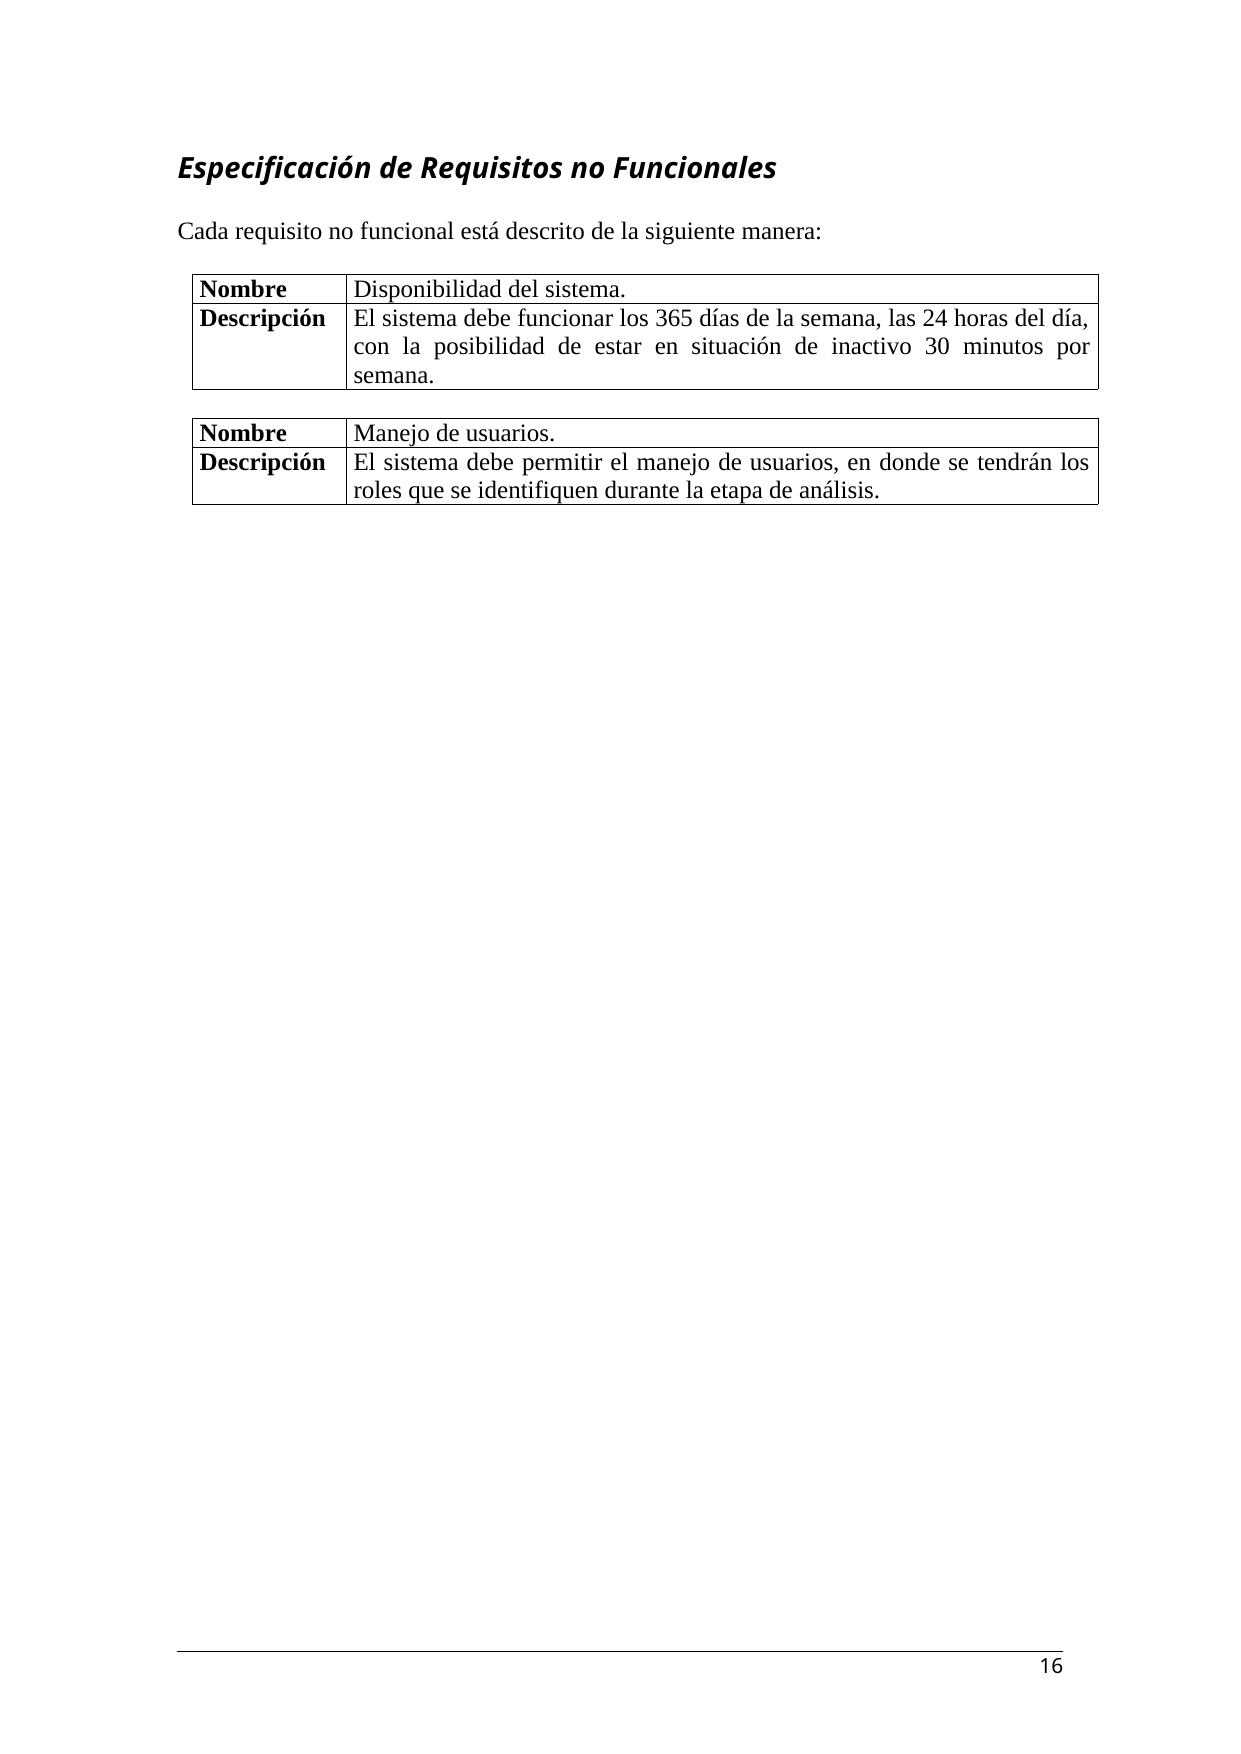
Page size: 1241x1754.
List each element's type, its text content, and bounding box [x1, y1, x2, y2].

table_header Nombre [193, 275, 346, 302]
table_header Manejo de usuarios. [347, 419, 1098, 447]
table_cell El sistema debe permitir el manejo de usuarios, en donde se tendrán los roles que se identifiquen durante la etapa de análisis. [347, 448, 1098, 504]
table_cell Descripción [193, 304, 346, 389]
text Cada requisito no funcional está descrito de la siguiente manera: [177, 216, 1063, 245]
table_cell El sistema debe funcionar los 365 días de la semana, las 24 horas del día, con la posibilidad de estar en situación de inactivo 30 minutos por semana. [347, 304, 1098, 389]
table_header Disponibilidad del sistema. [347, 275, 1098, 302]
table_cell Descripción [193, 448, 346, 504]
table_header Nombre [193, 419, 346, 447]
subtitle Especificación de Requisitos no Funcionales [177, 148, 1063, 187]
